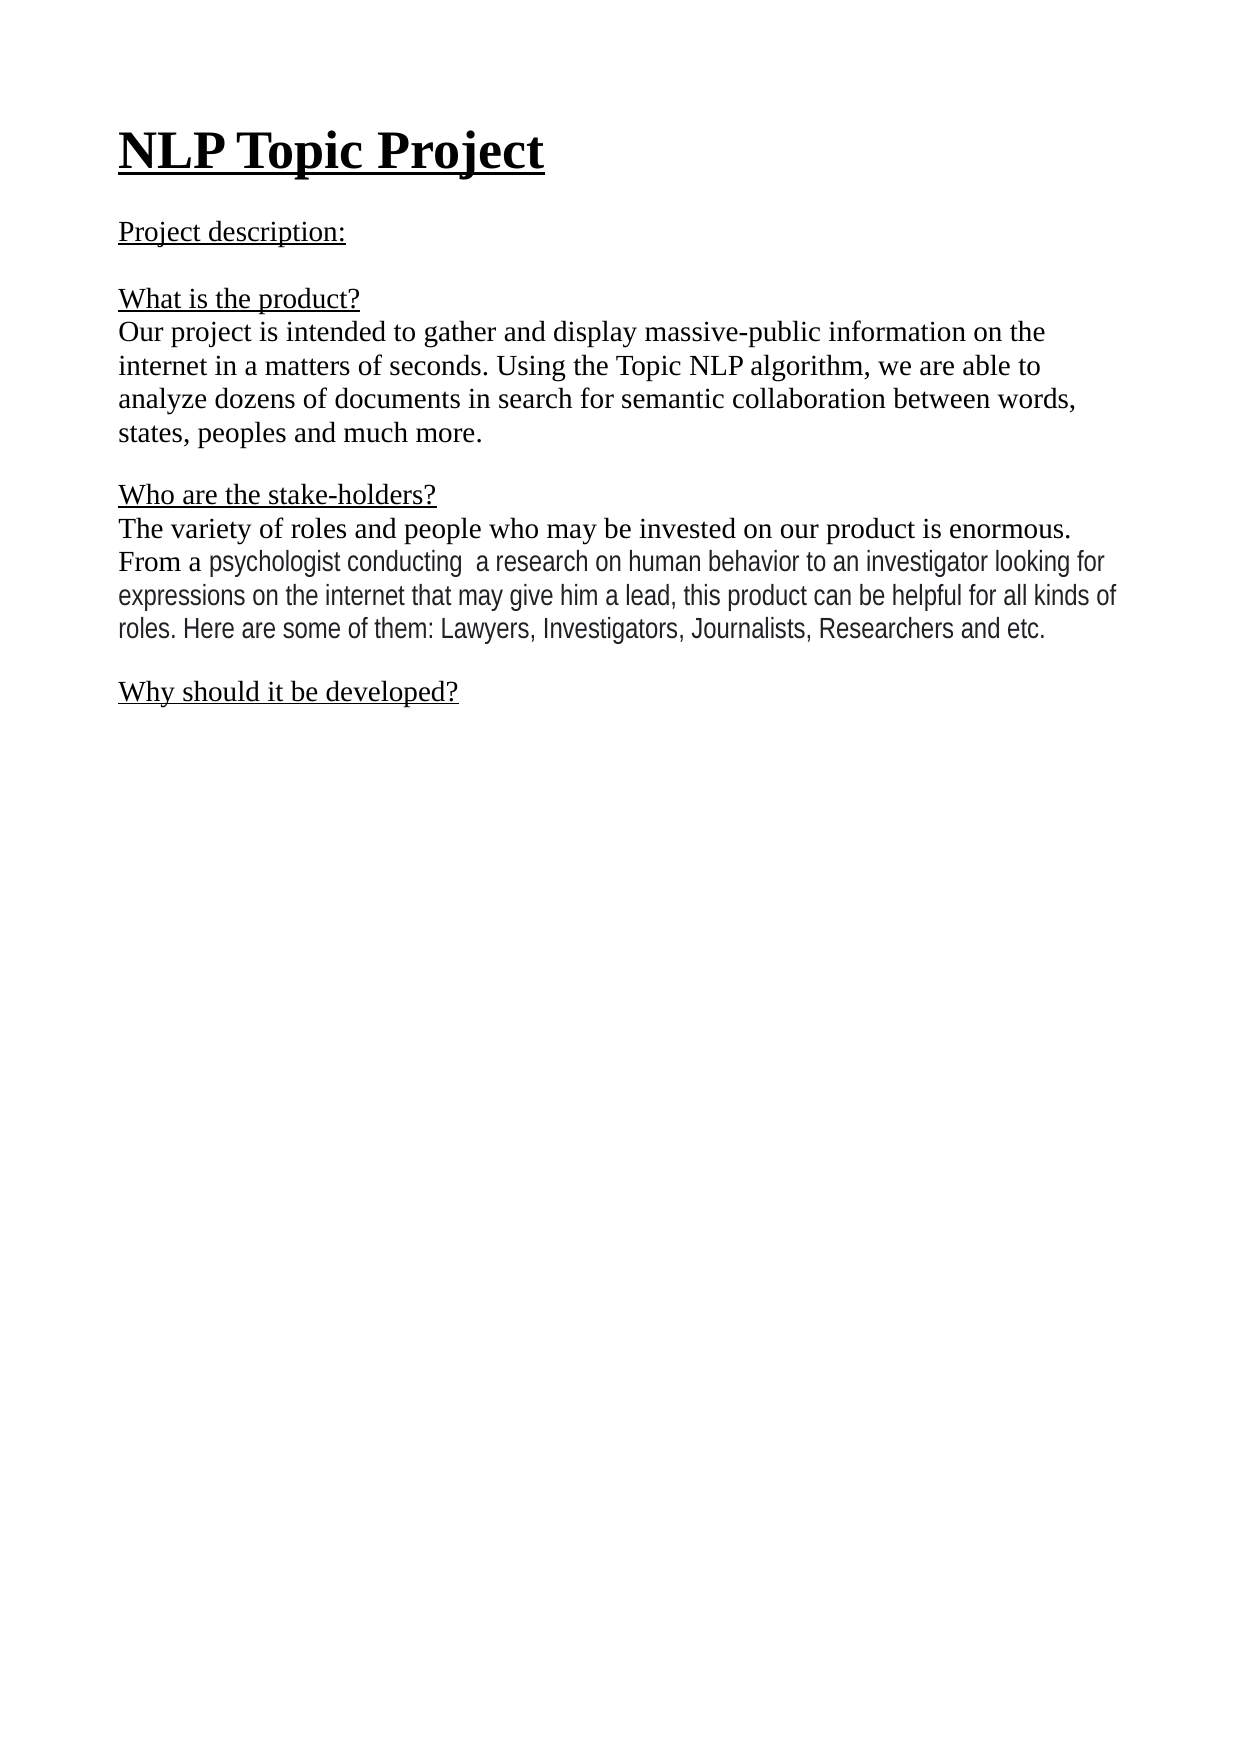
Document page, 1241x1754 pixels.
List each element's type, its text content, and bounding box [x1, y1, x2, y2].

text Our project is intended to gather and display massive-public information on the internet in a matters of seconds. Using the Topic NLP algorithm, we are able to analyze dozens of documents in search for semantic collaboration between words, states, peoples and much more. [118, 314, 1122, 449]
text What is the product? [118, 281, 1122, 314]
text Why should it be developed? [118, 674, 1122, 707]
text NLP Topic Project [118, 118, 1122, 180]
text The variety of roles and people who may be invested on our product is enormous. [118, 511, 1122, 544]
text Project description: [118, 214, 1122, 247]
text From a psychologist conducting a research on human behavior to an investigator looking for expressions on the internet that may give him a lead, this product can be helpful for all kinds of roles. Here are some of them: Lawyers, Investigators, Journalists, Researchers and etc. [118, 544, 1122, 645]
text Who are the stake-holders? [118, 477, 1122, 511]
